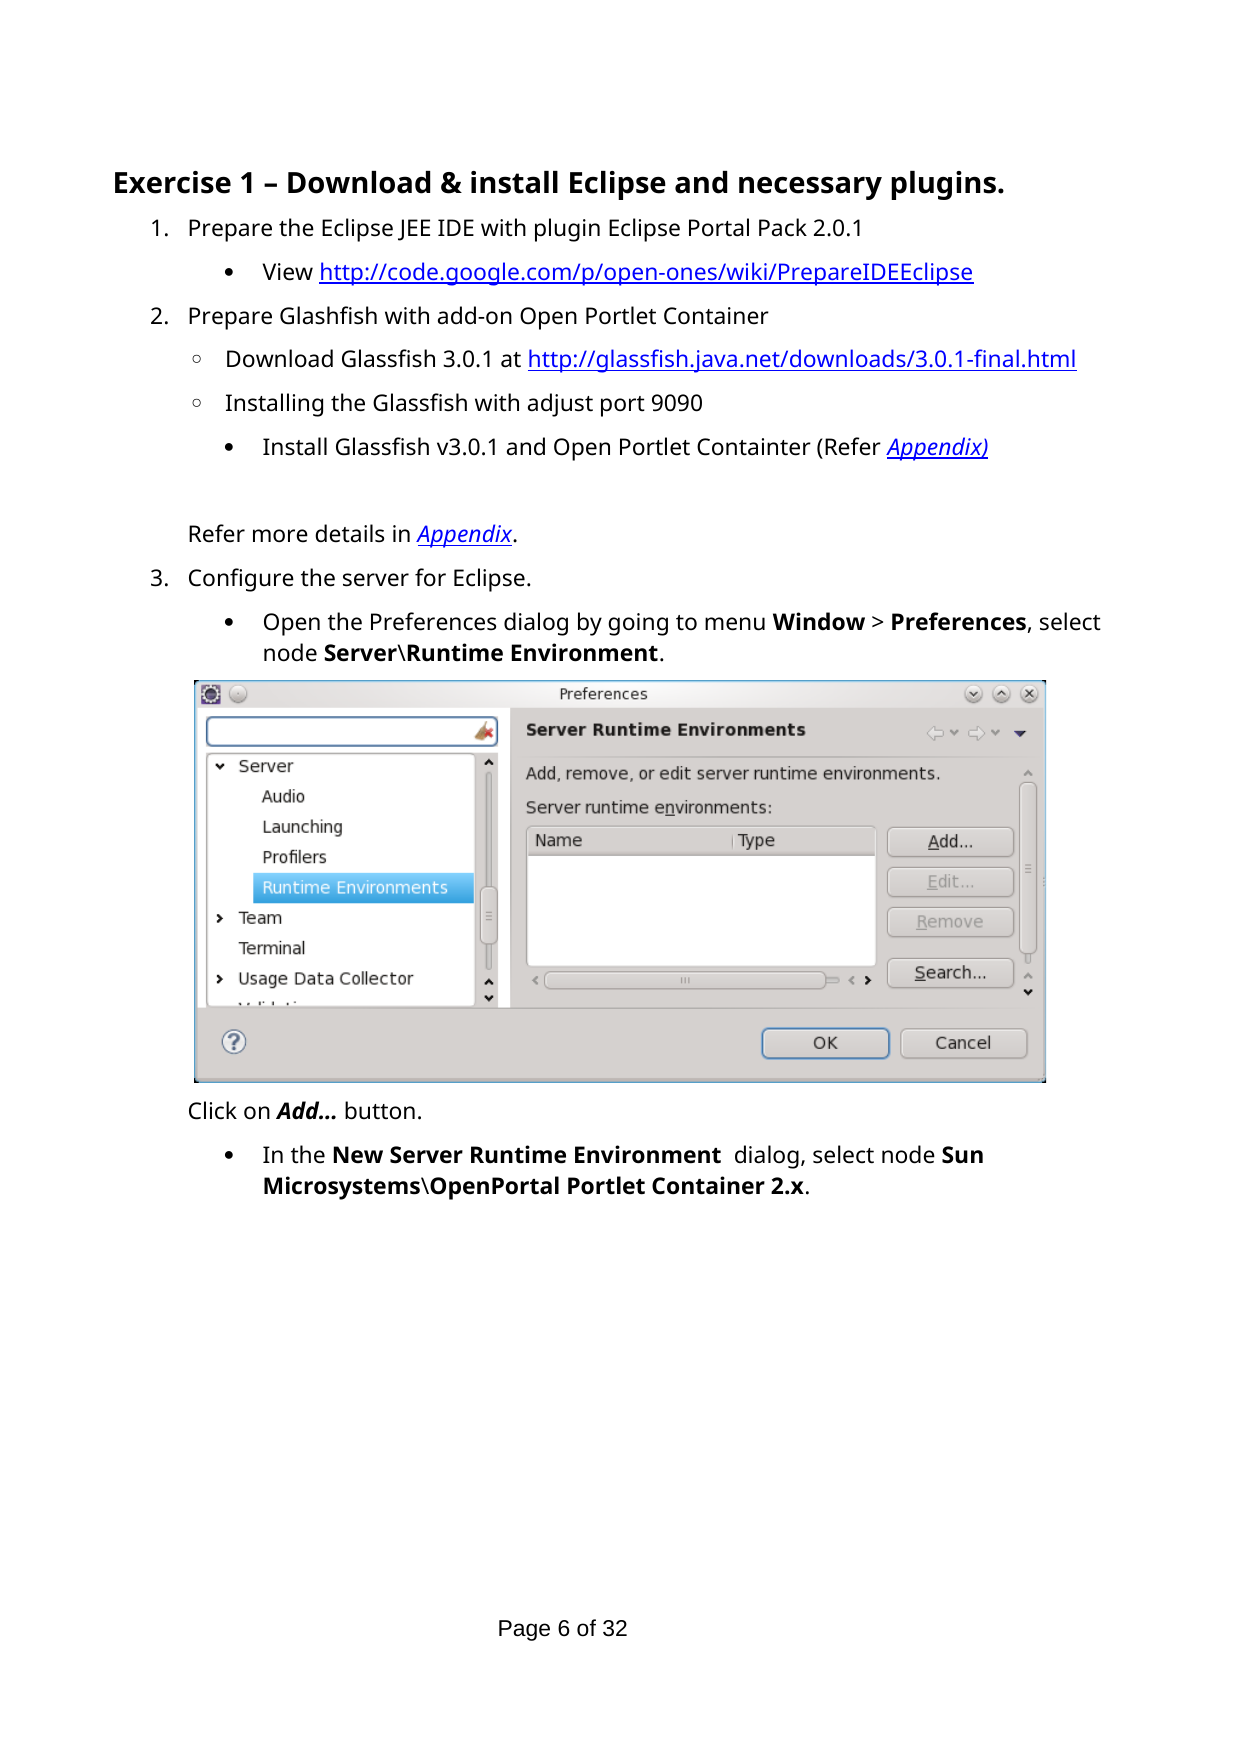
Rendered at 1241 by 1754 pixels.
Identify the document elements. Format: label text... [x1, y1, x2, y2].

picture [194, 680, 1047, 1083]
list Open the Preferences dialog by going to menu Window > Preferences, select node Server\Runtime Environment. [225, 606, 1128, 668]
subtitle Prepare Glashfish with add-on Open Portlet Container [150, 299, 1128, 331]
subtitle Configure the server for Eclipse. [150, 562, 1128, 593]
subtitle Exercise 1 – Download & install Eclipse and necessary plugins. [112, 170, 1128, 199]
text Refer more details in Appendix. [187, 518, 1128, 549]
subtitle Download Glassfish 3.0.1 at http://glassfish.java.net/downloads/3.0.1-final.html [187, 343, 1128, 374]
list View http://code.google.com/p/open-ones/wiki/PrepareIDEEclipse [225, 256, 1128, 287]
subtitle Installing the Glassfish with adjust port 9090 [187, 387, 1128, 418]
list In the New Server Runtime Environment dialog, select node Sun Microsystems\OpenPortal Portlet Container 2.x. [225, 1139, 1128, 1201]
text Click on Add… button. [187, 1095, 1128, 1126]
subtitle Prepare the Eclipse JEE IDE with plugin Eclipse Portal Pack 2.0.1 [150, 212, 1128, 243]
list Install Glassfish v3.0.1 and Open Portlet Containter (Refer Appendix) [225, 431, 1128, 462]
